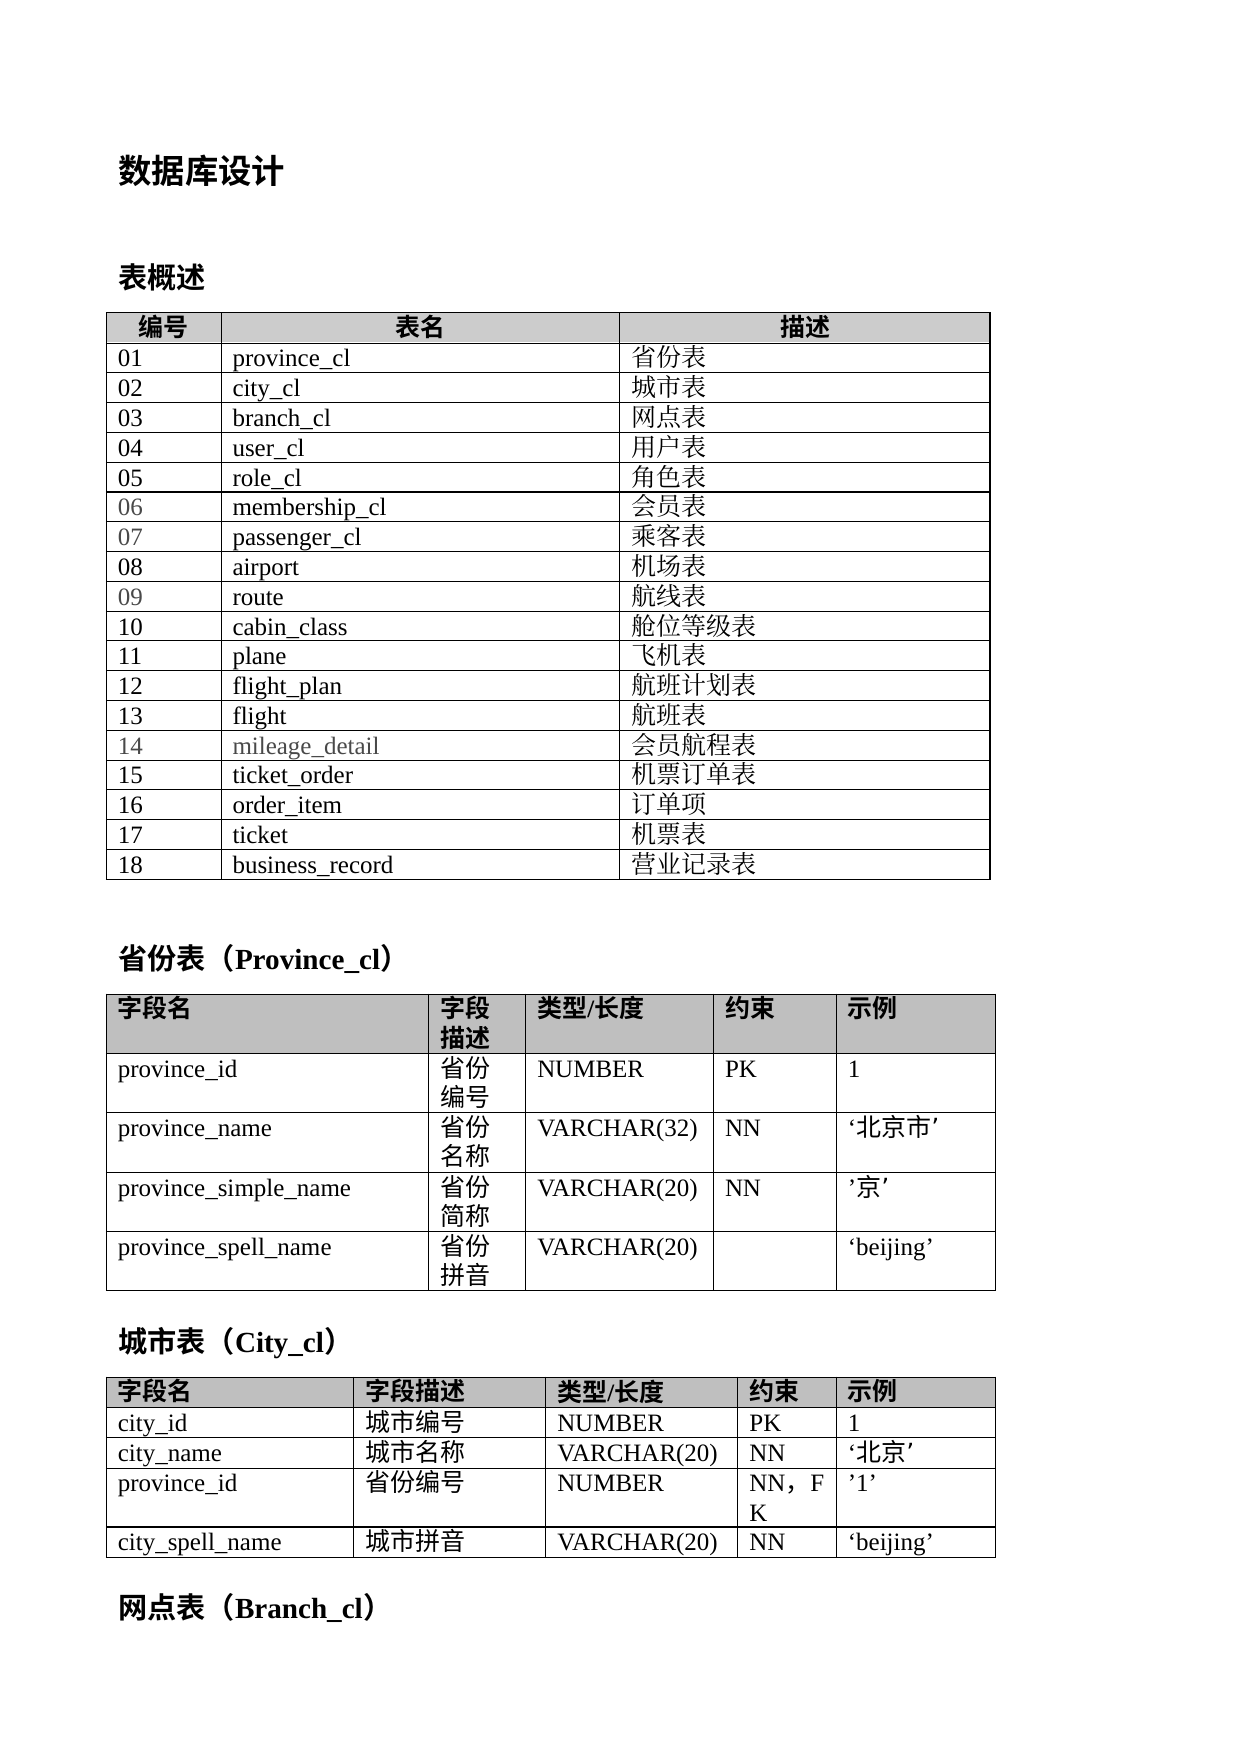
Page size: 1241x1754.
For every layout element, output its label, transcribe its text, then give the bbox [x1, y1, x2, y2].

table_cell PK [738, 1408, 836, 1437]
table_cell 航线表 [620, 582, 989, 611]
table_cell order_item [222, 790, 619, 819]
table_cell 11 [107, 641, 221, 670]
table_cell city_name [107, 1438, 353, 1467]
table_cell PK [714, 1054, 836, 1112]
table_header 示例 [837, 995, 995, 1053]
subtitle 数据库设计 [118, 152, 1122, 191]
table_cell 16 [107, 790, 221, 819]
table_header 约束 [714, 995, 836, 1053]
table_cell NUMBER [546, 1408, 737, 1437]
table_cell city_id [107, 1408, 353, 1437]
table_cell NUMBER [526, 1054, 713, 1112]
table_cell VARCHAR(20) [546, 1528, 737, 1557]
table_cell 10 [107, 612, 221, 640]
table_cell 航班表 [620, 701, 989, 730]
table_cell 18 [107, 850, 221, 879]
table_cell 会员表 [620, 493, 989, 521]
table_cell route [222, 582, 619, 611]
table_cell flight [222, 701, 619, 730]
table_cell NN [738, 1528, 836, 1557]
table_cell mileage_detail [222, 731, 619, 759]
table_cell 城市名称 [354, 1438, 545, 1467]
table_cell 会员航程表 [620, 731, 989, 759]
table_cell VARCHAR(20) [526, 1232, 713, 1290]
table_cell 14 [107, 731, 221, 759]
table_cell 1 [837, 1054, 995, 1112]
table_cell VARCHAR(32) [526, 1113, 713, 1172]
table_cell business_record [222, 850, 619, 879]
table_cell cabin_class [222, 612, 619, 640]
subtitle 网点表（Branch_cl） [118, 1592, 1122, 1626]
table_cell province_cl [222, 344, 619, 372]
subtitle 城市表（City_cl） [118, 1325, 1122, 1359]
table_cell 机票订单表 [620, 761, 989, 789]
table_cell NUMBER [546, 1469, 737, 1526]
table_cell province_id [107, 1054, 428, 1112]
table_cell city_cl [222, 373, 619, 402]
table_cell VARCHAR(20) [546, 1438, 737, 1467]
table_header 编号 [107, 313, 221, 342]
table_header 表名 [222, 313, 619, 342]
table_cell 飞机表 [620, 641, 989, 670]
table_cell 用户表 [620, 433, 989, 462]
table_cell 省份简称 [429, 1173, 525, 1231]
table_header 描述 [620, 313, 989, 342]
table_header 字段名 [107, 995, 428, 1053]
table_header 类型/长度 [546, 1378, 737, 1407]
table_cell ‘北京市’ [837, 1113, 995, 1172]
table_header 字段描述 [429, 995, 525, 1053]
table_cell 省份表 [620, 344, 989, 372]
table_cell 08 [107, 552, 221, 581]
table_cell 02 [107, 373, 221, 402]
table_cell NN [714, 1113, 836, 1172]
table_cell 13 [107, 701, 221, 730]
table_cell 12 [107, 671, 221, 700]
table_cell 09 [107, 582, 221, 611]
table_cell province_name [107, 1113, 428, 1172]
table_cell 03 [107, 403, 221, 432]
table_cell province_id [107, 1469, 353, 1526]
table_cell 订单项 [620, 790, 989, 819]
table_cell ‘北京’ [837, 1438, 995, 1467]
table_cell ’1’ [837, 1469, 995, 1526]
table_cell province_spell_name [107, 1232, 428, 1290]
table_cell 城市编号 [354, 1408, 545, 1437]
table_cell VARCHAR(20) [526, 1173, 713, 1231]
table_cell city_spell_name [107, 1528, 353, 1557]
table_cell membership_cl [222, 493, 619, 521]
table_cell 06 [107, 493, 221, 521]
table_cell ‘beijing’ [837, 1232, 995, 1290]
table_cell 15 [107, 761, 221, 789]
table_cell 网点表 [620, 403, 989, 432]
table_cell province_simple_name [107, 1173, 428, 1231]
table_cell ticket_order [222, 761, 619, 789]
table_cell NN [714, 1173, 836, 1231]
table_cell ’京’ [837, 1173, 995, 1231]
table_header 示例 [837, 1378, 995, 1407]
table_cell 省份拼音 [429, 1232, 525, 1290]
table_cell ticket [222, 820, 619, 849]
table_cell NN，FK [738, 1469, 836, 1526]
table_cell 城市表 [620, 373, 989, 402]
table_cell 城市拼音 [354, 1528, 545, 1557]
table_cell 07 [107, 522, 221, 551]
table_cell 机场表 [620, 552, 989, 581]
table_header 字段描述 [354, 1378, 545, 1407]
table_cell branch_cl [222, 403, 619, 432]
table_header 字段名 [107, 1378, 353, 1407]
table_cell 省份编号 [429, 1054, 525, 1112]
table_cell user_cl [222, 433, 619, 462]
table_cell NN [738, 1438, 836, 1467]
table_cell 05 [107, 463, 221, 491]
table_cell 01 [107, 344, 221, 372]
subtitle 表概述 [118, 261, 1122, 295]
table_cell 角色表 [620, 463, 989, 491]
table_cell passenger_cl [222, 522, 619, 551]
table_cell 省份名称 [429, 1113, 525, 1172]
table_cell role_cl [222, 463, 619, 491]
table_cell 航班计划表 [620, 671, 989, 700]
table_header 类型/长度 [526, 995, 713, 1053]
subtitle 省份表（Province_cl） [118, 942, 1122, 977]
table_cell 乘客表 [620, 522, 989, 551]
table_cell ‘beijing’ [837, 1528, 995, 1557]
table_cell airport [222, 552, 619, 581]
table_cell plane [222, 641, 619, 670]
table_cell 省份编号 [354, 1469, 545, 1526]
table_cell 营业记录表 [620, 850, 989, 879]
table_cell flight_plan [222, 671, 619, 700]
table_cell 1 [837, 1408, 995, 1437]
table_cell 04 [107, 433, 221, 462]
table_cell [714, 1232, 836, 1290]
table_cell 机票表 [620, 820, 989, 849]
table_cell 舱位等级表 [620, 612, 989, 640]
table_header 约束 [738, 1378, 836, 1407]
table_cell 17 [107, 820, 221, 849]
